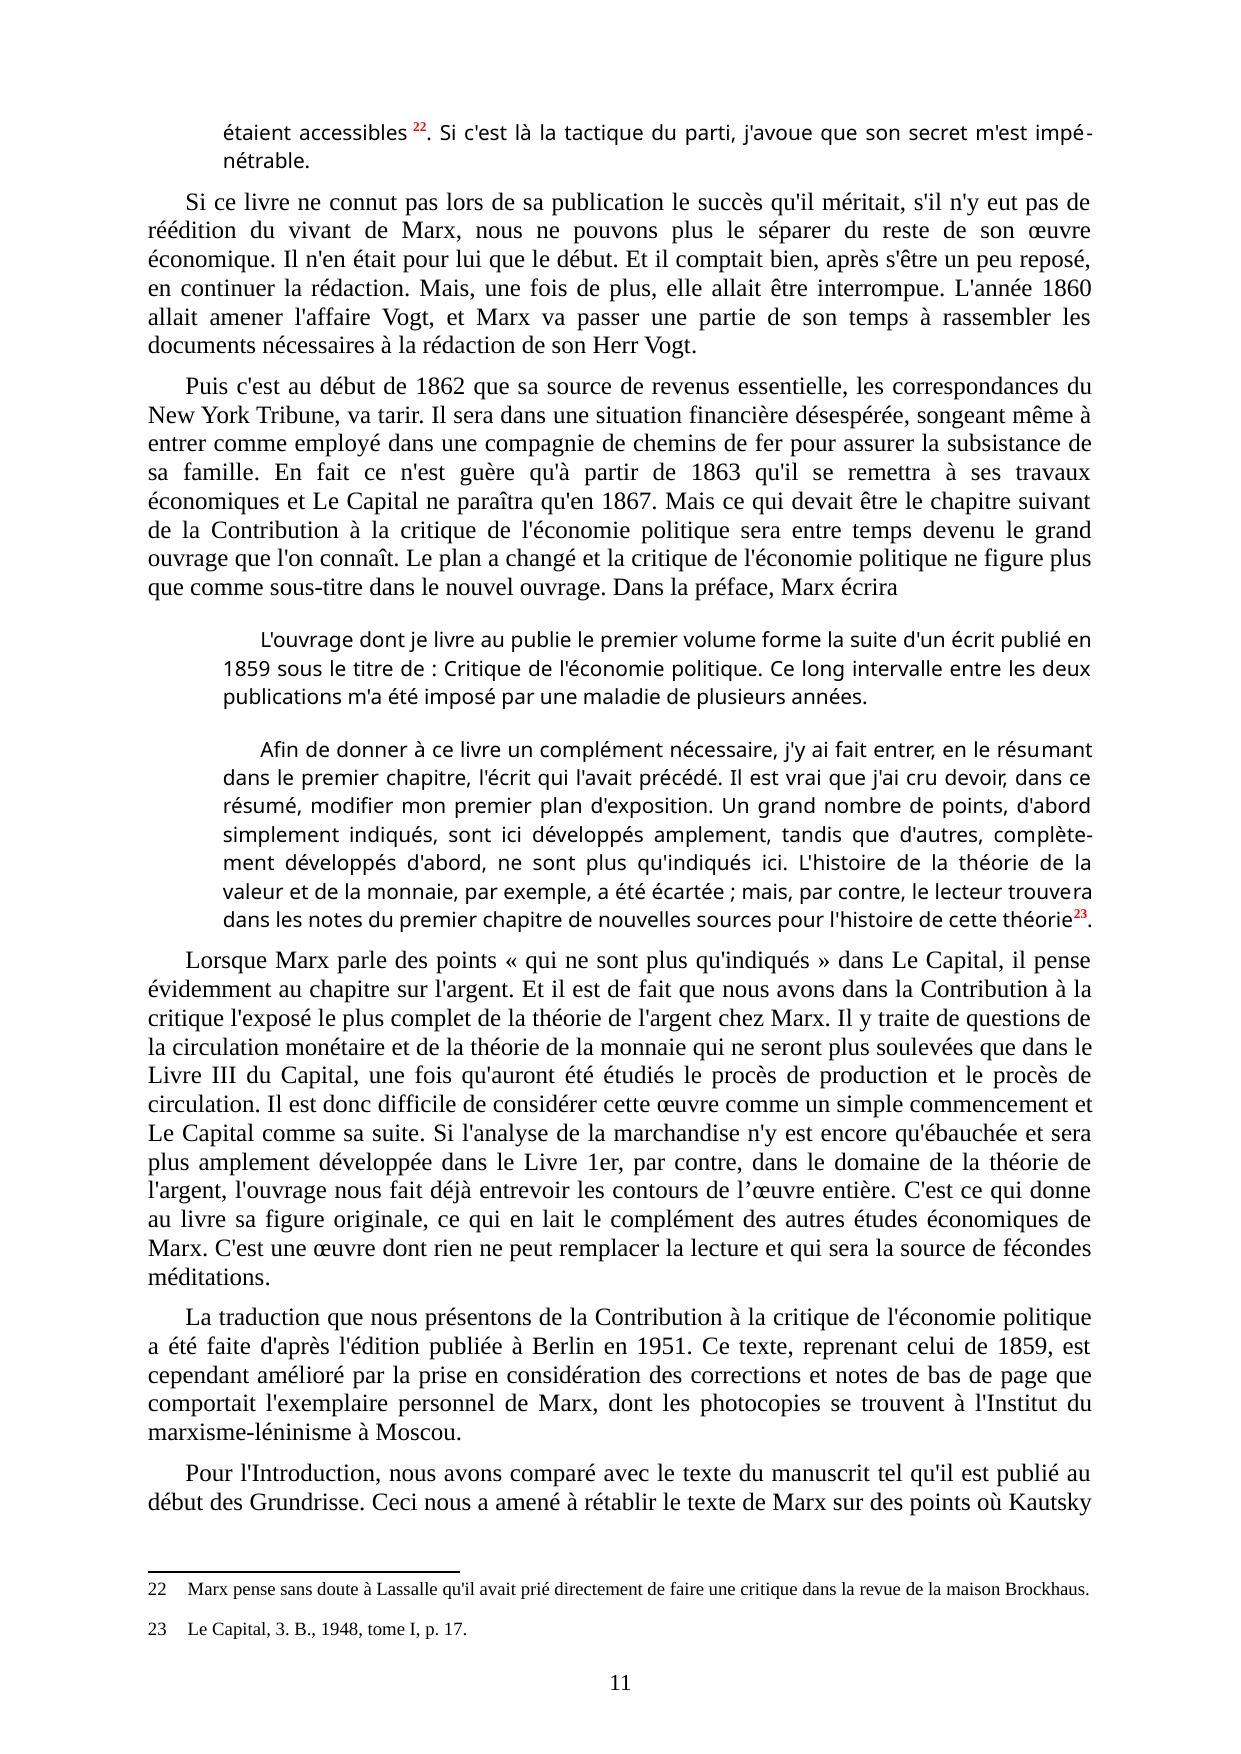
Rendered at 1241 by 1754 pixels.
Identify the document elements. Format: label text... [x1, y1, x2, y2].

text étaient accessibles . Si c'est là la tactique du parti, j'avoue que son secret m'est impé­nétrable. [223, 118, 1093, 175]
text Puis c'est au début de 1862 que sa source de revenus essentielle, les correspondances du New York Tribune, va tarir. Il sera dans une situation financière désespérée, songeant même à entrer comme employé dans une compagnie de chemins de fer pour assurer la subsistance de sa famille. En fait ce n'est guère qu'à partir de 1863 qu'il se remettra à ses travaux économiques et Le Capital ne paraîtra qu'en 1867. Mais ce qui devait être le chapitre suivant de la Contribution à la critique de l'économie politique sera entre temps devenu le grand ouvrage que l'on connaît. Le plan a changé et la critique de l'économie politique ne figure plus que comme sous-titre dans le nouvel ouvrage. Dans la préface, Marx écrira [148, 371, 1093, 601]
text Si ce livre ne connut pas lors de sa publication le succès qu'il méritait, s'il n'y eut pas de réédition du vivant de Marx, nous ne pouvons plus le séparer du reste de son œuvre économique. Il n'en était pour lui que le début. Et il comptait bien, après s'être un peu reposé, en continuer la rédaction. Mais, une fois de plus, elle allait être interrompue. L'année 1860 allait amener l'affaire Vogt, et Marx va passer une partie de son temps à rassembler les documents nécessaires à la rédaction de son Herr Vogt. [148, 187, 1093, 359]
text Lorsque Marx parle des points « qui ne sont plus qu'indiqués » dans Le Capital, il pense évidemment au chapitre sur l'argent. Et il est de fait que nous avons dans la Contribution à la critique l'exposé le plus complet de la théorie de l'argent chez Marx. Il y traite de questions de la circulation monétaire et de la théorie de la monnaie qui ne seront plus soulevées que dans le Livre III du Capital, une fois qu'auront été étudiés le procès de production et le procès de circulation. Il est donc difficile de considérer cette œuvre comme un simple commence­ment et Le Capital comme sa suite. Si l'analyse de la marchandise n'y est encore qu'ébauchée et sera plus amplement développée dans le Livre 1er, par contre, dans le domaine de la théorie de l'argent, l'ouvrage nous fait déjà entrevoir les contours de l’œuvre entière. C'est ce qui donne au livre sa figure originale, ce qui en lait le complément des autres études économiques de Marx. C'est une œuvre dont rien ne peut remplacer la lecture et qui sera la source de fécondes méditations. [148, 946, 1093, 1291]
text Le Capital, 3. B., 1948, tome I, p. 17. [148, 1617, 1093, 1639]
text Pour l'Introduction, nous avons comparé avec le texte du manuscrit tel qu'il est publié au début des Grundrisse. Ceci nous a amené à rétablir le texte de Marx sur des points où Kautsky [148, 1458, 1093, 1515]
text Marx pense sans doute à Lassalle qu'il avait prié directement de faire une critique dans la revue de la maison Brockhaus. [148, 1578, 1093, 1600]
text L'ouvrage dont je livre au publie le premier volume forme la suite d'un écrit publié en 1859 sous le titre de : Critique de l'économie politique. Ce long intervalle entre les deux publications m'a été imposé par une maladie de plusieurs années. [223, 625, 1093, 711]
text Afin de donner à ce livre un complément nécessaire, j'y ai fait entrer, en le résu­mant dans le premier chapitre, l'écrit qui l'avait précédé. Il est vrai que j'ai cru devoir, dans ce résumé, modifier mon premier plan d'exposition. Un grand nombre de points, d'abord simplement indiqués, sont ici développés amplement, tandis que d'autres, com­plè­te­ment développés d'abord, ne sont plus qu'indiqués ici. L'histoire de la théorie de la valeur et de la monnaie, par exemple, a été écartée ; mais, par contre, le lecteur trouve­ra dans les notes du premier chapitre de nouvelles sources pour l'histoire de cette théorie. [223, 735, 1093, 934]
text La traduction que nous présentons de la Contribution à la critique de l'économie politique a été faite d'après l'édition publiée à Berlin en 1951. Ce texte, reprenant celui de 1859, est cependant amélioré par la prise en considération des corrections et notes de bas de page que comportait l'exemplaire personnel de Marx, dont les photocopies se trouvent à l'Institut du marxisme-léninisme à Moscou. [148, 1302, 1093, 1446]
